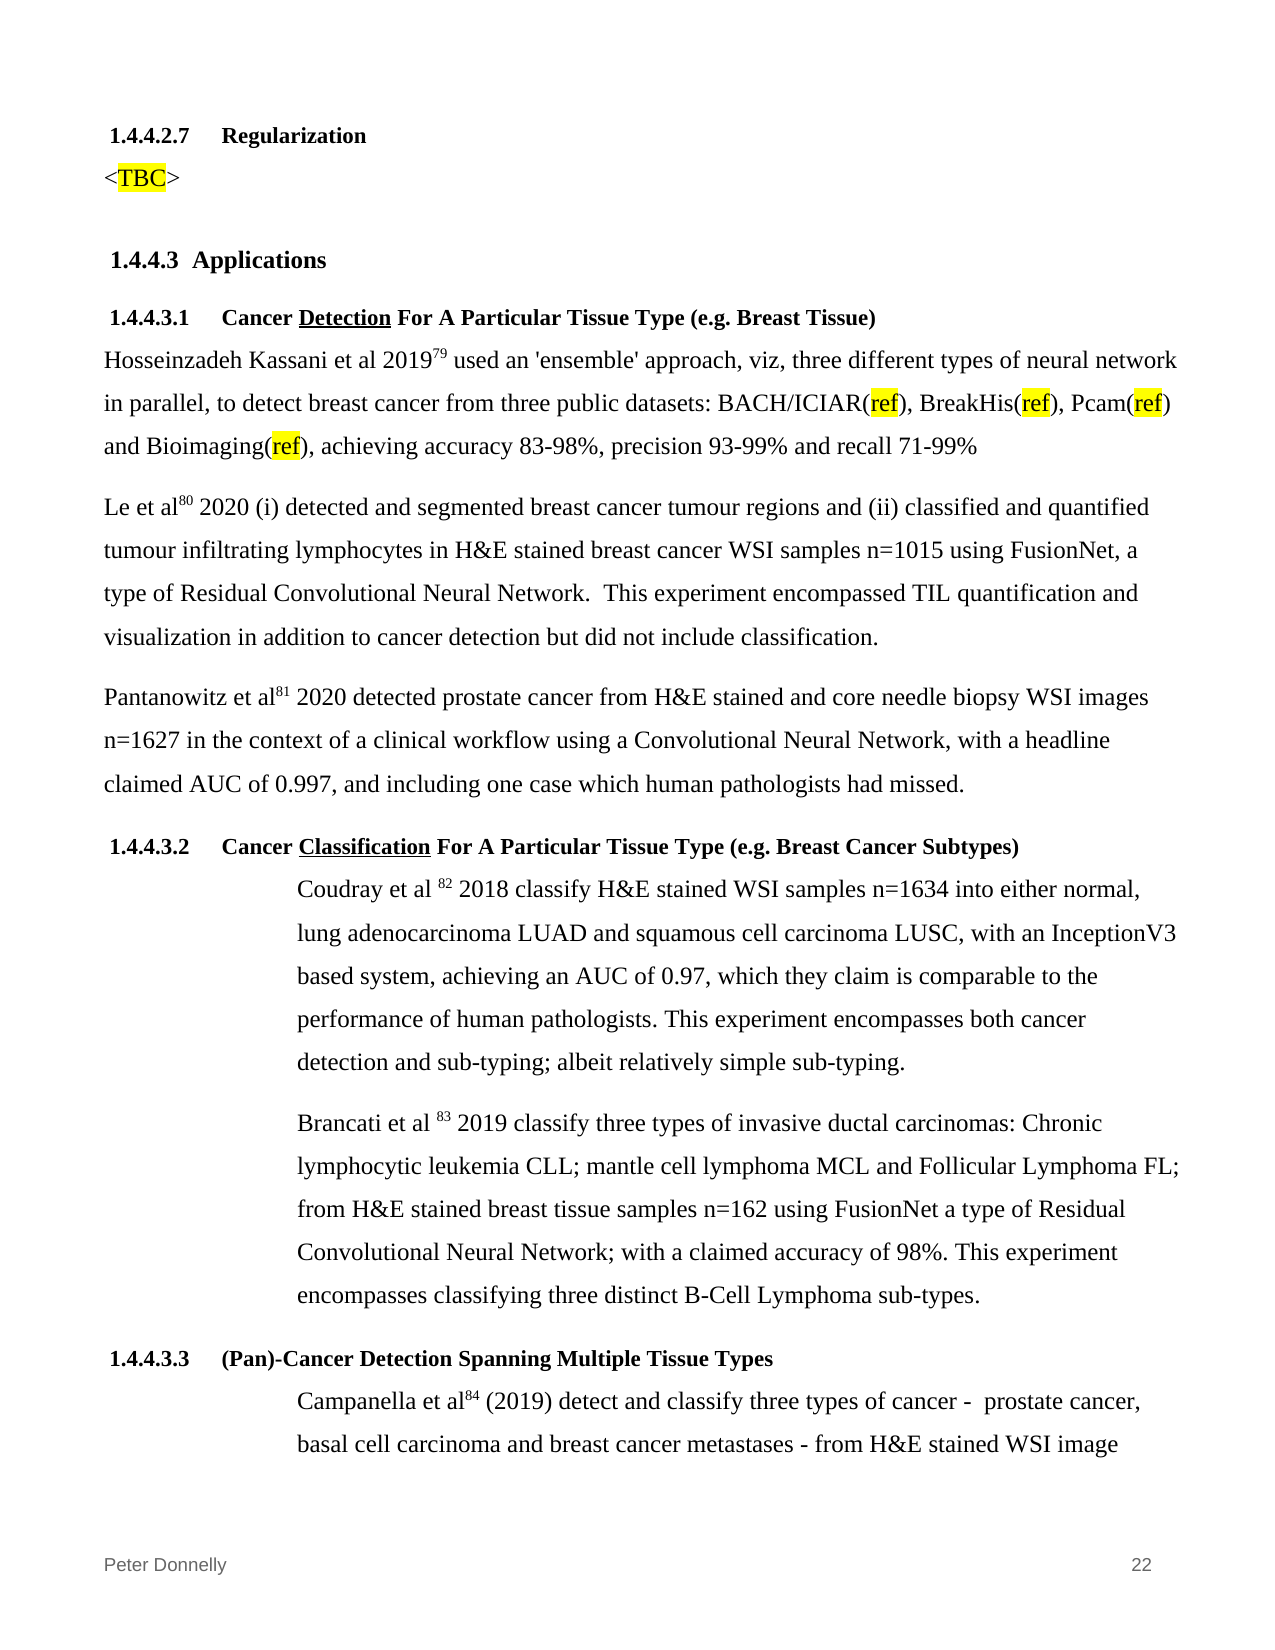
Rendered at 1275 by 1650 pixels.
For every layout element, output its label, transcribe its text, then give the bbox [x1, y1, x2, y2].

text Coudray et al 2018 classify H&E stained WSI samples n=1634 into either normal, lung adenocarcinoma LUAD and squamous cell carcinoma LUSC, with an InceptionV3 based system, achieving an AUC of 0.97, which they claim is comparable to the performance of human pathologists. This experiment encompasses both cancer detection and sub-typing; albeit relatively simple sub-typing. [297, 874, 1181, 1076]
subtitle Regularization [103, 122, 1181, 148]
text Pantanowitz et al 2020 detected prostate cancer from H&E stained and core needle biopsy WSI images n=1627 in the context of a clinical workflow using a Convolutional Neural Network, with a headline claimed AUC of 0.997, and including one case which human pathologists had missed. [103, 682, 1181, 797]
text Le et al 2020 (i) detected and segmented breast cancer tumour regions and (ii) classified and quantified tumour infiltrating lymphocytes in H&E stained breast cancer WSI samples n=1015 using FusionNet, a type of Residual Convolutional Neural Network. This experiment encompassed TIL quantification and visualization in addition to cancer detection but did not include classification. [103, 492, 1181, 650]
subtitle Cancer Detection For A Particular Tissue Type (e.g. Breast Tissue) [103, 304, 1181, 330]
text Hosseinzadeh Kassani et al 2019 used an 'ensemble' approach, viz, three different types of neural network in parallel, to detect breast cancer from three public datasets: BACH/ICIAR(ref), BreakHis(ref), Pcam(ref) and Bioimaging(ref), achieving accuracy 83-98%, precision 93-99% and recall 71-99% [103, 345, 1181, 460]
subtitle (Pan)-Cancer Detection Spanning Multiple Tissue Types [103, 1345, 1181, 1371]
subtitle Cancer Classification For A Particular Tissue Type (e.g. Breast Cancer Subtypes) [103, 833, 1181, 859]
text Brancati et al 2019 classify three types of invasive ductal carcinomas: Chronic lymphocytic leukemia CLL; mantle cell lymphoma MCL and Follicular Lymphoma FL; from H&E stained breast tissue samples n=162 using FusionNet a type of Residual Convolutional Neural Network; with a claimed accuracy of 98%. This experiment encompasses classifying three distinct B-Cell Lymphoma sub-types. [297, 1108, 1181, 1309]
text Campanella et al (2019) detect and classify three types of cancer - prostate cancer, basal cell carcinoma and breast cancer metastases - from H&E stained WSI image [297, 1386, 1181, 1458]
subtitle Applications [103, 245, 1181, 273]
text <TBC> [103, 163, 1181, 192]
